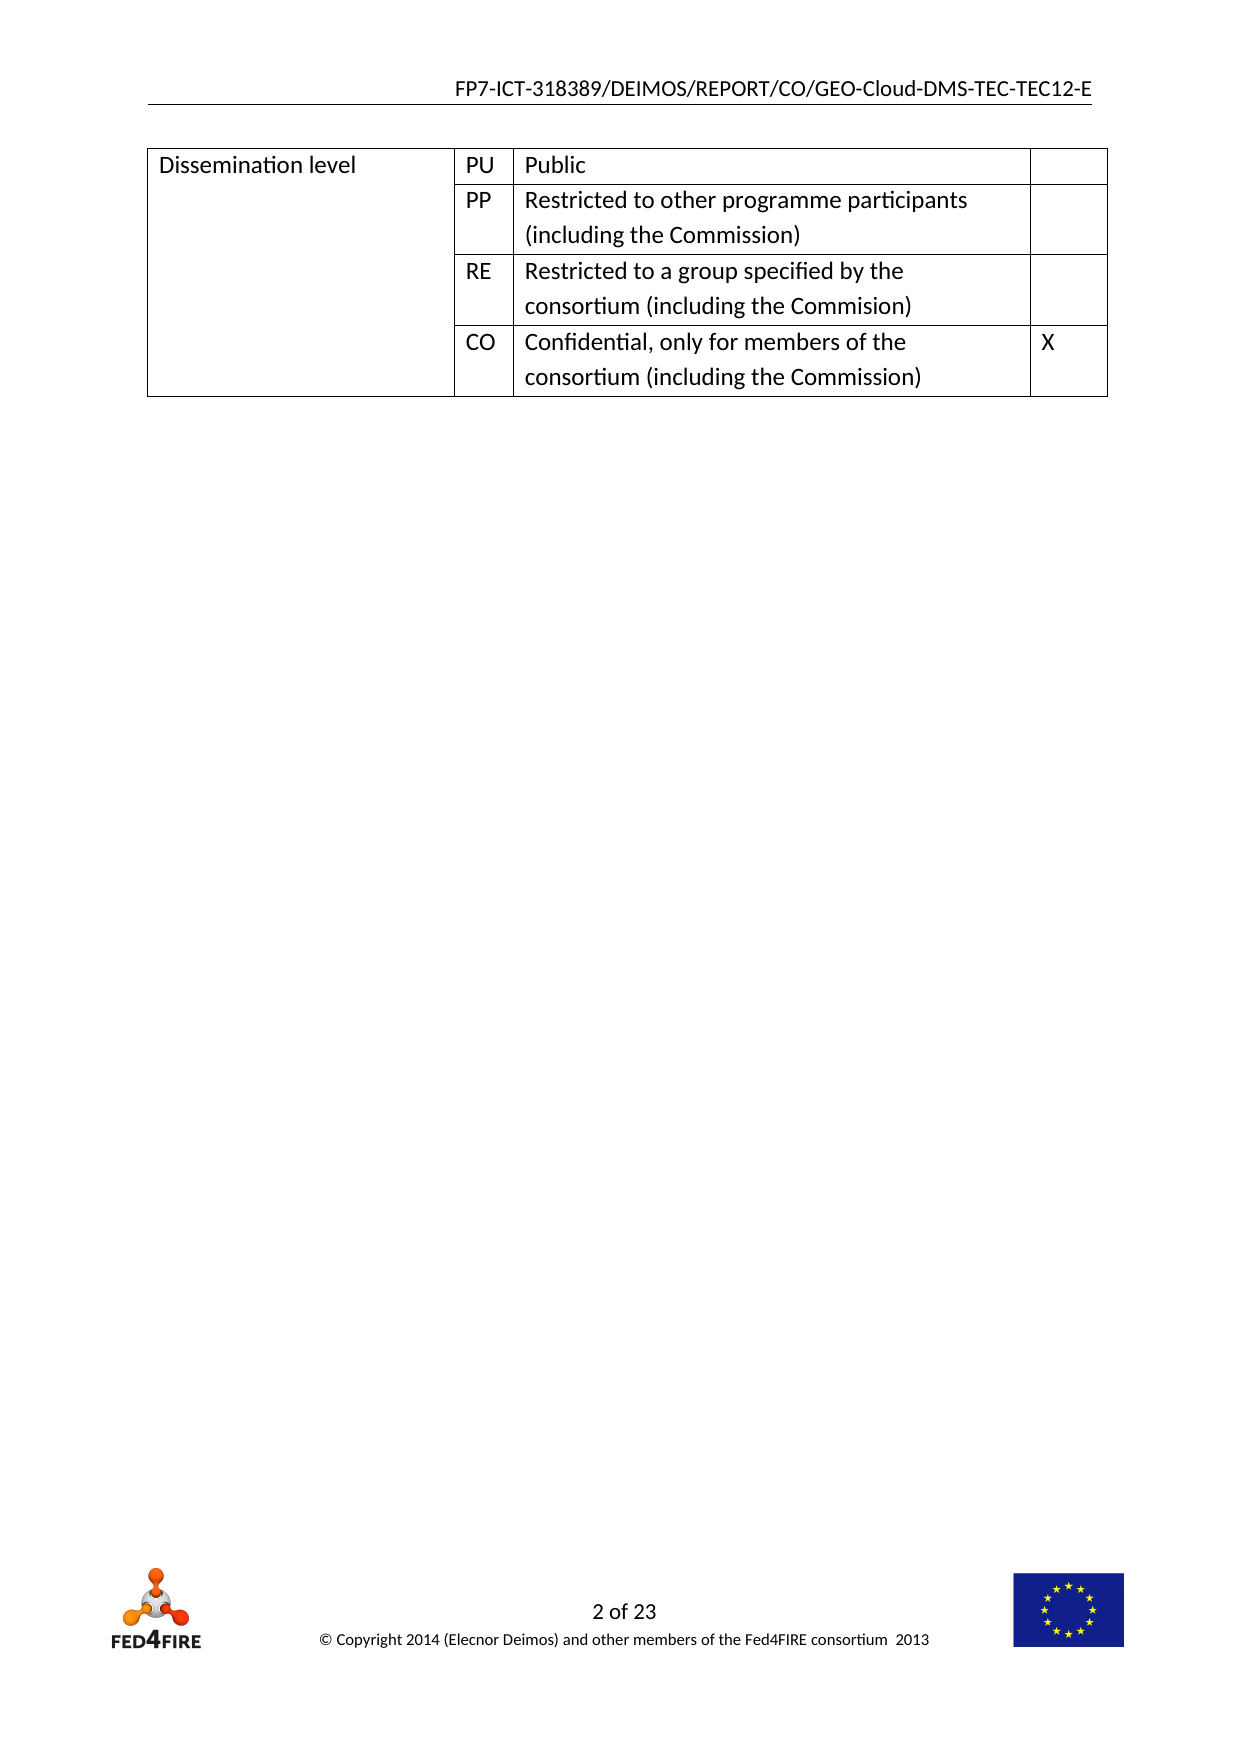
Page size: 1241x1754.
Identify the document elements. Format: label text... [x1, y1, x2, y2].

table_cell Dissemination level [148, 149, 454, 396]
table_cell Restricted to a group specified by the consortium (including the Commision) [514, 255, 1030, 325]
table_cell Public [514, 149, 1030, 183]
table_cell [1031, 149, 1107, 183]
table_cell X [1031, 326, 1107, 396]
table_cell [1031, 185, 1107, 254]
table_cell RE [455, 255, 513, 325]
table_cell PU [455, 149, 513, 183]
table_cell [1031, 255, 1107, 325]
table_cell Confidential, only for members of the consortium (including the Commission) [514, 326, 1030, 396]
table_cell PP [455, 185, 513, 254]
table_cell CO [455, 326, 513, 396]
table_cell Restricted to other programme participants (including the Commission) [514, 185, 1030, 254]
